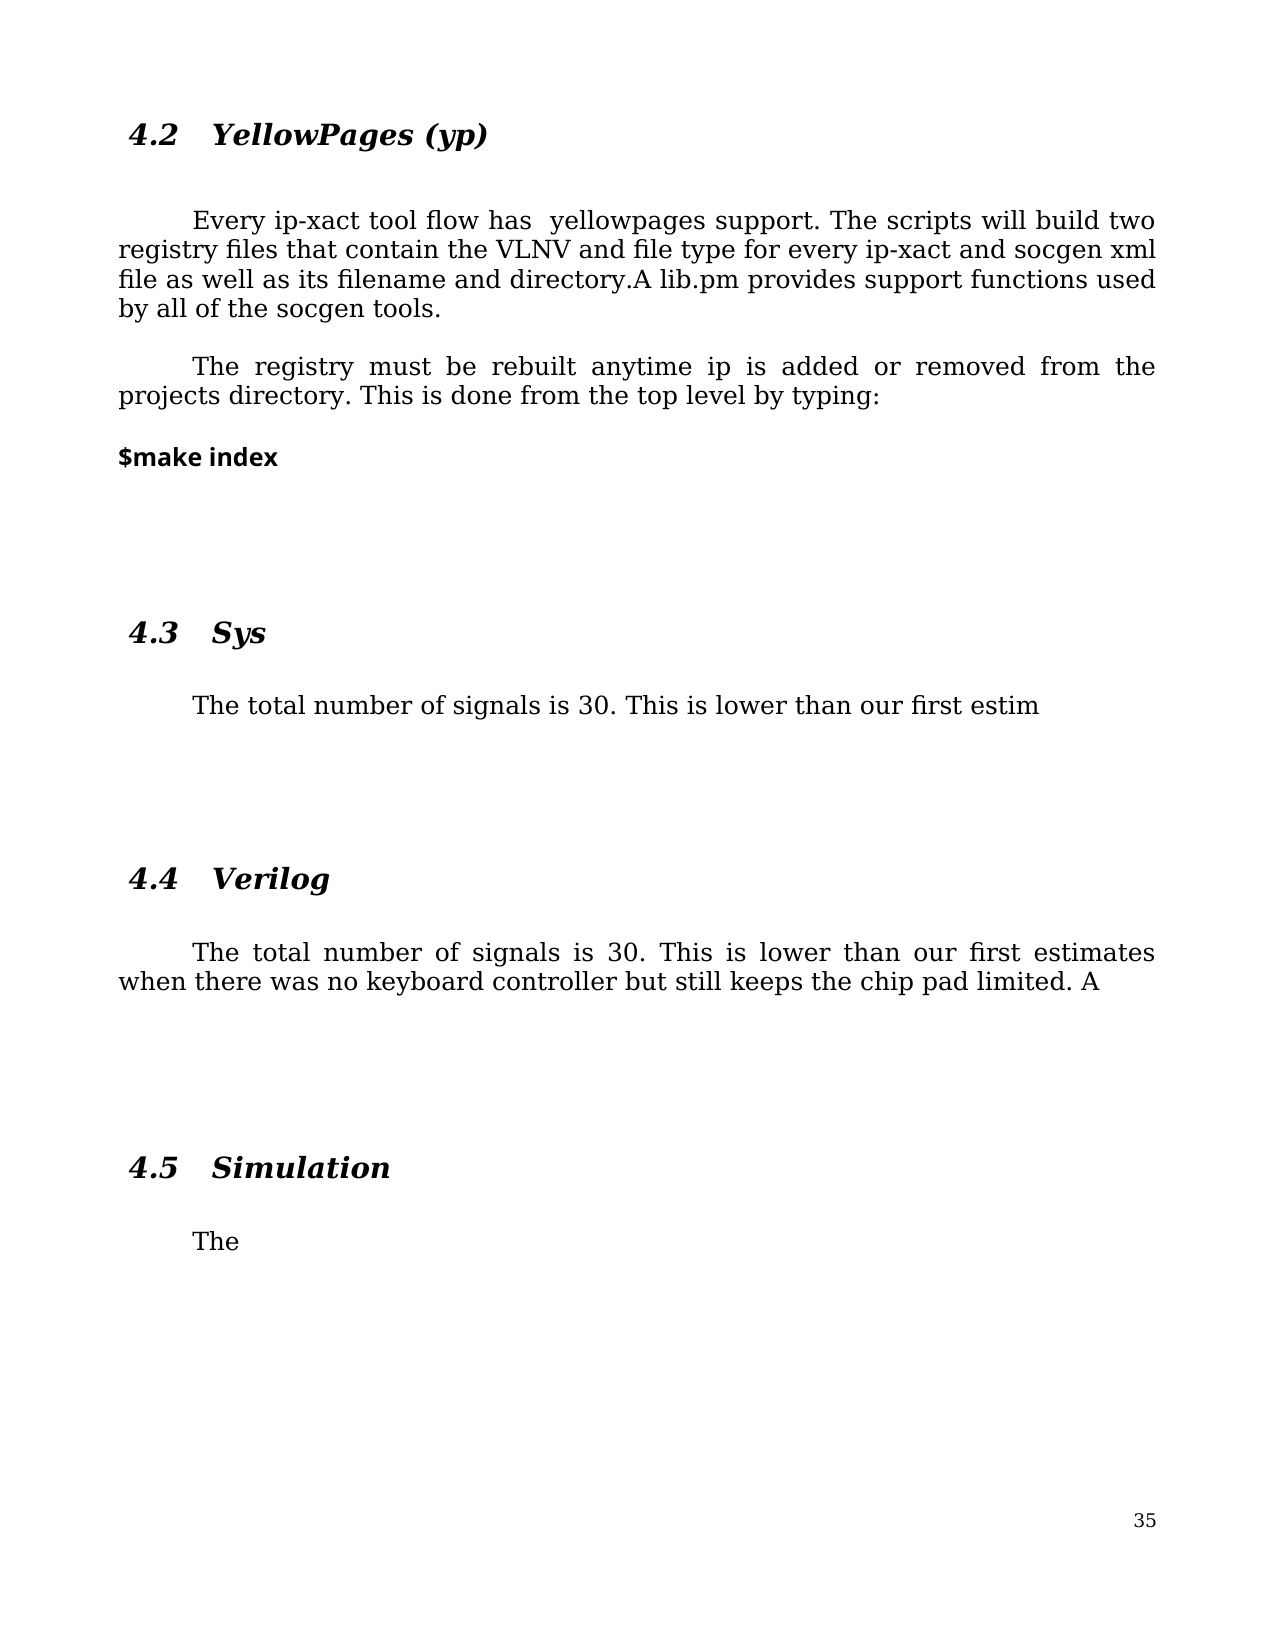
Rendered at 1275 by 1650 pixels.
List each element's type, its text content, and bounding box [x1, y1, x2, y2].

subtitle Sys [118, 616, 1157, 650]
text The [118, 1227, 1157, 1256]
text The total number of signals is 30. This is lower than our first estim [118, 692, 1157, 721]
text $make index [118, 440, 1157, 474]
text The total number of signals is 30. This is lower than our first estimates when there was no keyboard controller but still keeps the chip pad limited. A [118, 938, 1157, 997]
text The registry must be rebuilt anytime ip is added or removed from the projects directory. This is done from the top level by typing: [118, 352, 1157, 411]
text Every ip-xact tool flow has yellowpages support. The scripts will build two registry files that contain the VLNV and file type for every ip-xact and socgen xml file as well as its filename and directory.A lib.pm provides support functions used by all of the socgen tools. [118, 207, 1157, 323]
subtitle Simulation [118, 1151, 1157, 1185]
subtitle Verilog [118, 862, 1157, 897]
subtitle YellowPages (yp) [118, 118, 1157, 152]
